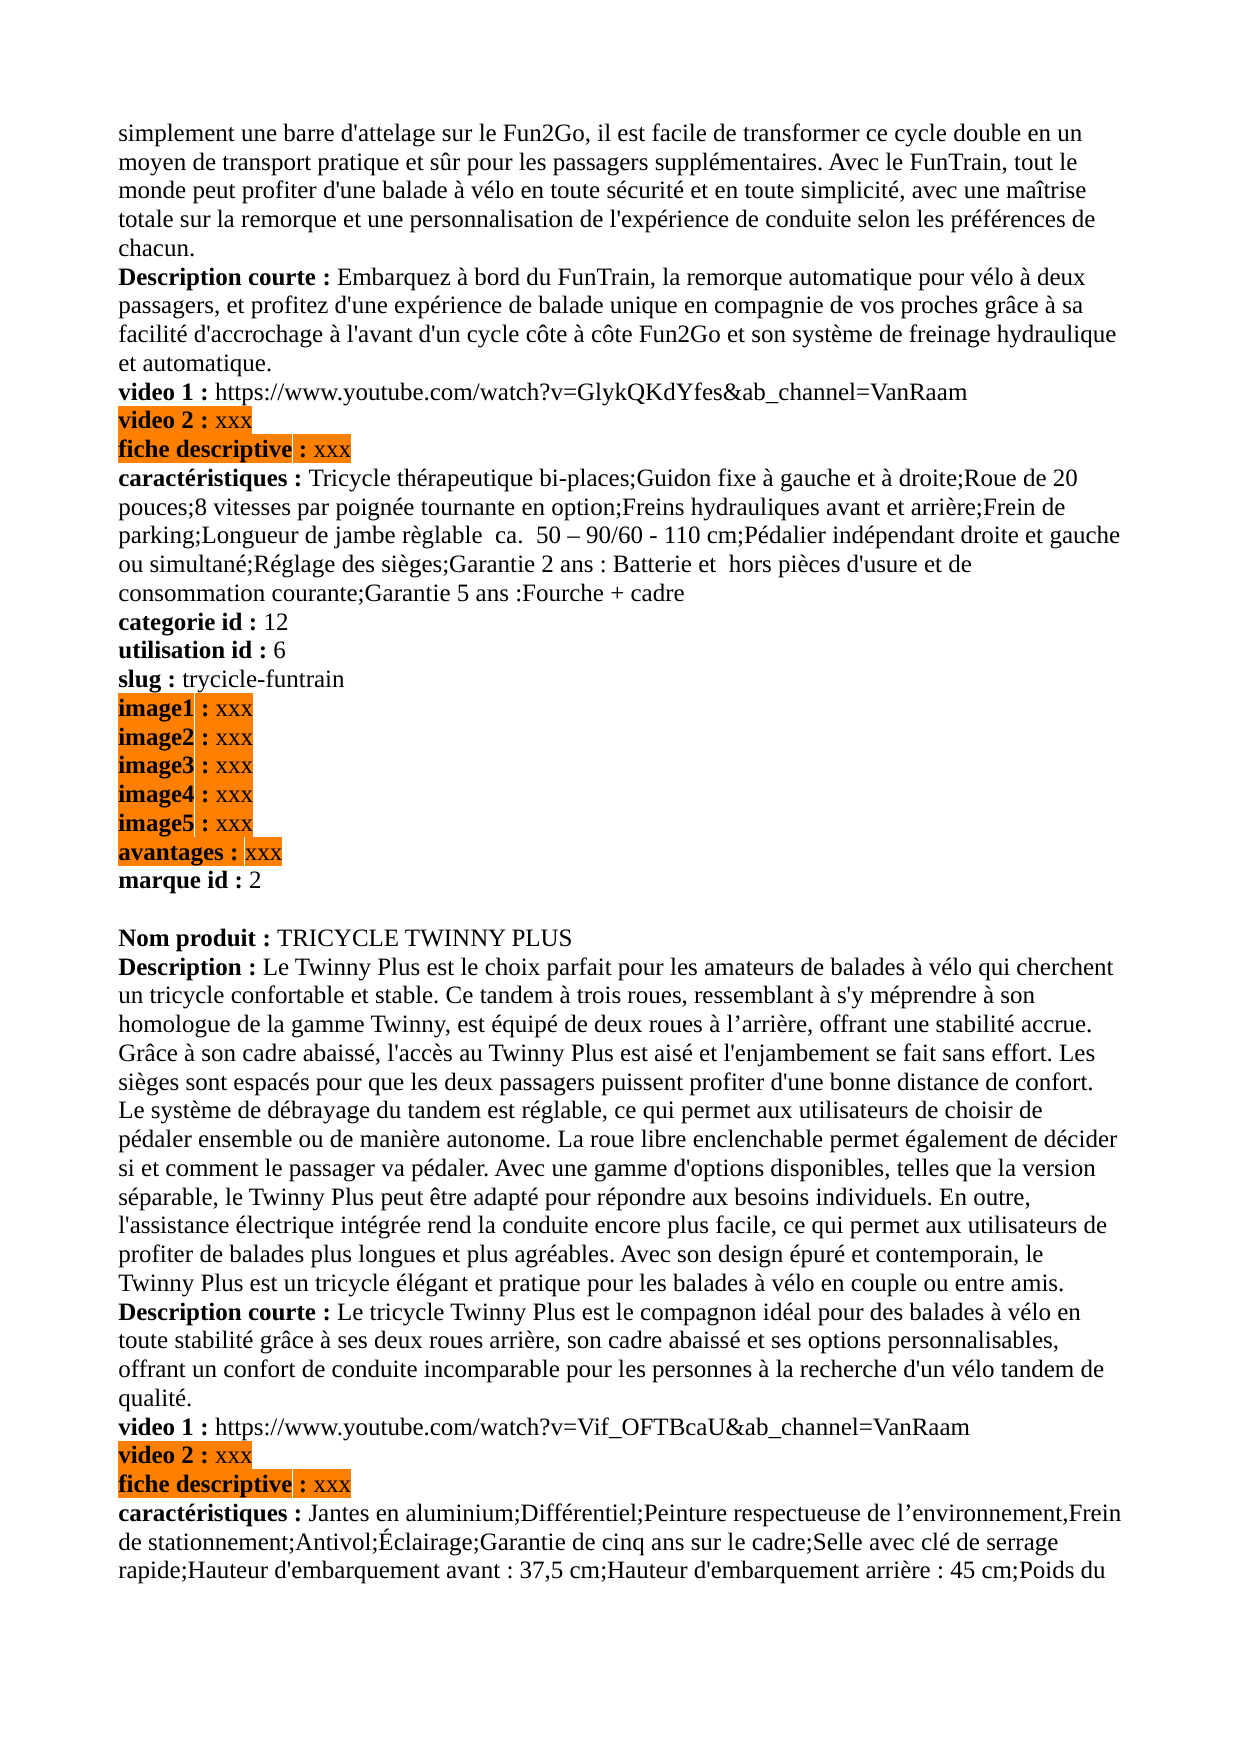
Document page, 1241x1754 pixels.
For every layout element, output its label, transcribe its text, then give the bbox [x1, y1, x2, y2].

text image4 : xxx [118, 779, 1122, 808]
text video 1 : https://www.youtube.com/watch?v=Vif_OFTBcaU&ab_channel=VanRaam [118, 1412, 1122, 1441]
text video 1 : https://www.youtube.com/watch?v=GlykQKdYfes&ab_channel=VanRaam [118, 377, 1122, 406]
text video 2 : xxx [118, 1441, 1122, 1469]
text marque id : 2 [118, 866, 1122, 894]
text categorie id : 12 [118, 607, 1122, 636]
text slug : trycicle-funtrain [118, 664, 1122, 693]
text avantages : xxx [118, 837, 1122, 866]
text image3 : xxx [118, 751, 1122, 779]
text image1 : xxx [118, 693, 1122, 722]
text simplement une barre d'attelage sur le Fun2Go, il est facile de transformer ce cycle double en un moyen de transport pratique et sûr pour les passagers supplémentaires. Avec le FunTrain, tout le monde peut profiter d'une balade à vélo en toute sécurité et en toute simplicité, avec une maîtrise totale sur la remorque et une personnalisation de l'expérience de conduite selon les préférences de chacun. [118, 118, 1122, 262]
text caractéristiques : Jantes en aluminium;Différentiel;Peinture respectueuse de l’environnement,Frein de stationnement;Antivol;Éclairage;Garantie de cinq ans sur le cadre;Selle avec clé de serrage rapide;Hauteur d'embarquement avant : 37,5 cm;Hauteur d'embarquement arrière : 45 cm;Poids du [118, 1498, 1122, 1584]
text image5 : xxx [118, 808, 1122, 837]
text Description courte : Embarquez à bord du FunTrain, la remorque automatique pour vélo à deux passagers, et profitez d'une expérience de balade unique en compagnie de vos proches grâce à sa facilité d'accrochage à l'avant d'un cycle côte à côte Fun2Go et son système de freinage hydraulique et automatique. [118, 262, 1122, 377]
text video 2 : xxx [118, 406, 1122, 434]
text Description : Le Twinny Plus est le choix parfait pour les amateurs de balades à vélo qui cherchent un tricycle confortable et stable. Ce tandem à trois roues, ressemblant à s'y méprendre à son homologue de la gamme Twinny, est équipé de deux roues à l’arrière, offrant une stabilité accrue. Grâce à son cadre abaissé, l'accès au Twinny Plus est aisé et l'enjambement se fait sans effort. Les sièges sont espacés pour que les deux passagers puissent profiter d'une bonne distance de confort. Le système de débrayage du tandem est réglable, ce qui permet aux utilisateurs de choisir de pédaler ensemble ou de manière autonome. La roue libre enclenchable permet également de décider si et comment le passager va pédaler. Avec une gamme d'options disponibles, telles que la version séparable, le Twinny Plus peut être adapté pour répondre aux besoins individuels. En outre, l'assistance électrique intégrée rend la conduite encore plus facile, ce qui permet aux utilisateurs de profiter de balades plus longues et plus agréables. Avec son design épuré et contemporain, le Twinny Plus est un tricycle élégant et pratique pour les balades à vélo en couple ou entre amis. [118, 952, 1122, 1297]
text fiche descriptive : xxx [118, 1469, 1122, 1498]
text Description courte : Le tricycle Twinny Plus est le compagnon idéal pour des balades à vélo en toute stabilité grâce à ses deux roues arrière, son cadre abaissé et ses options personnalisables, offrant un confort de conduite incomparable pour les personnes à la recherche d'un vélo tandem de qualité. [118, 1297, 1122, 1412]
text caractéristiques : Tricycle thérapeutique bi-places;Guidon fixe à gauche et à droite;Roue de 20 pouces;8 vitesses par poignée tournante en option;Freins hydrauliques avant et arrière;Frein de parking;Longueur de jambe règlable ca. 50 – 90/60 - 110 cm;Pédalier indépendant droite et gauche ou simultané;Réglage des sièges;Garantie 2 ans : Batterie et hors pièces d'usure et de consommation courante;Garantie 5 ans :Fourche + cadre [118, 463, 1122, 607]
text utilisation id : 6 [118, 636, 1122, 664]
text fiche descriptive : xxx [118, 434, 1122, 463]
text image2 : xxx [118, 722, 1122, 751]
text Nom produit : TRICYCLE TWINNY PLUS [118, 923, 1122, 952]
